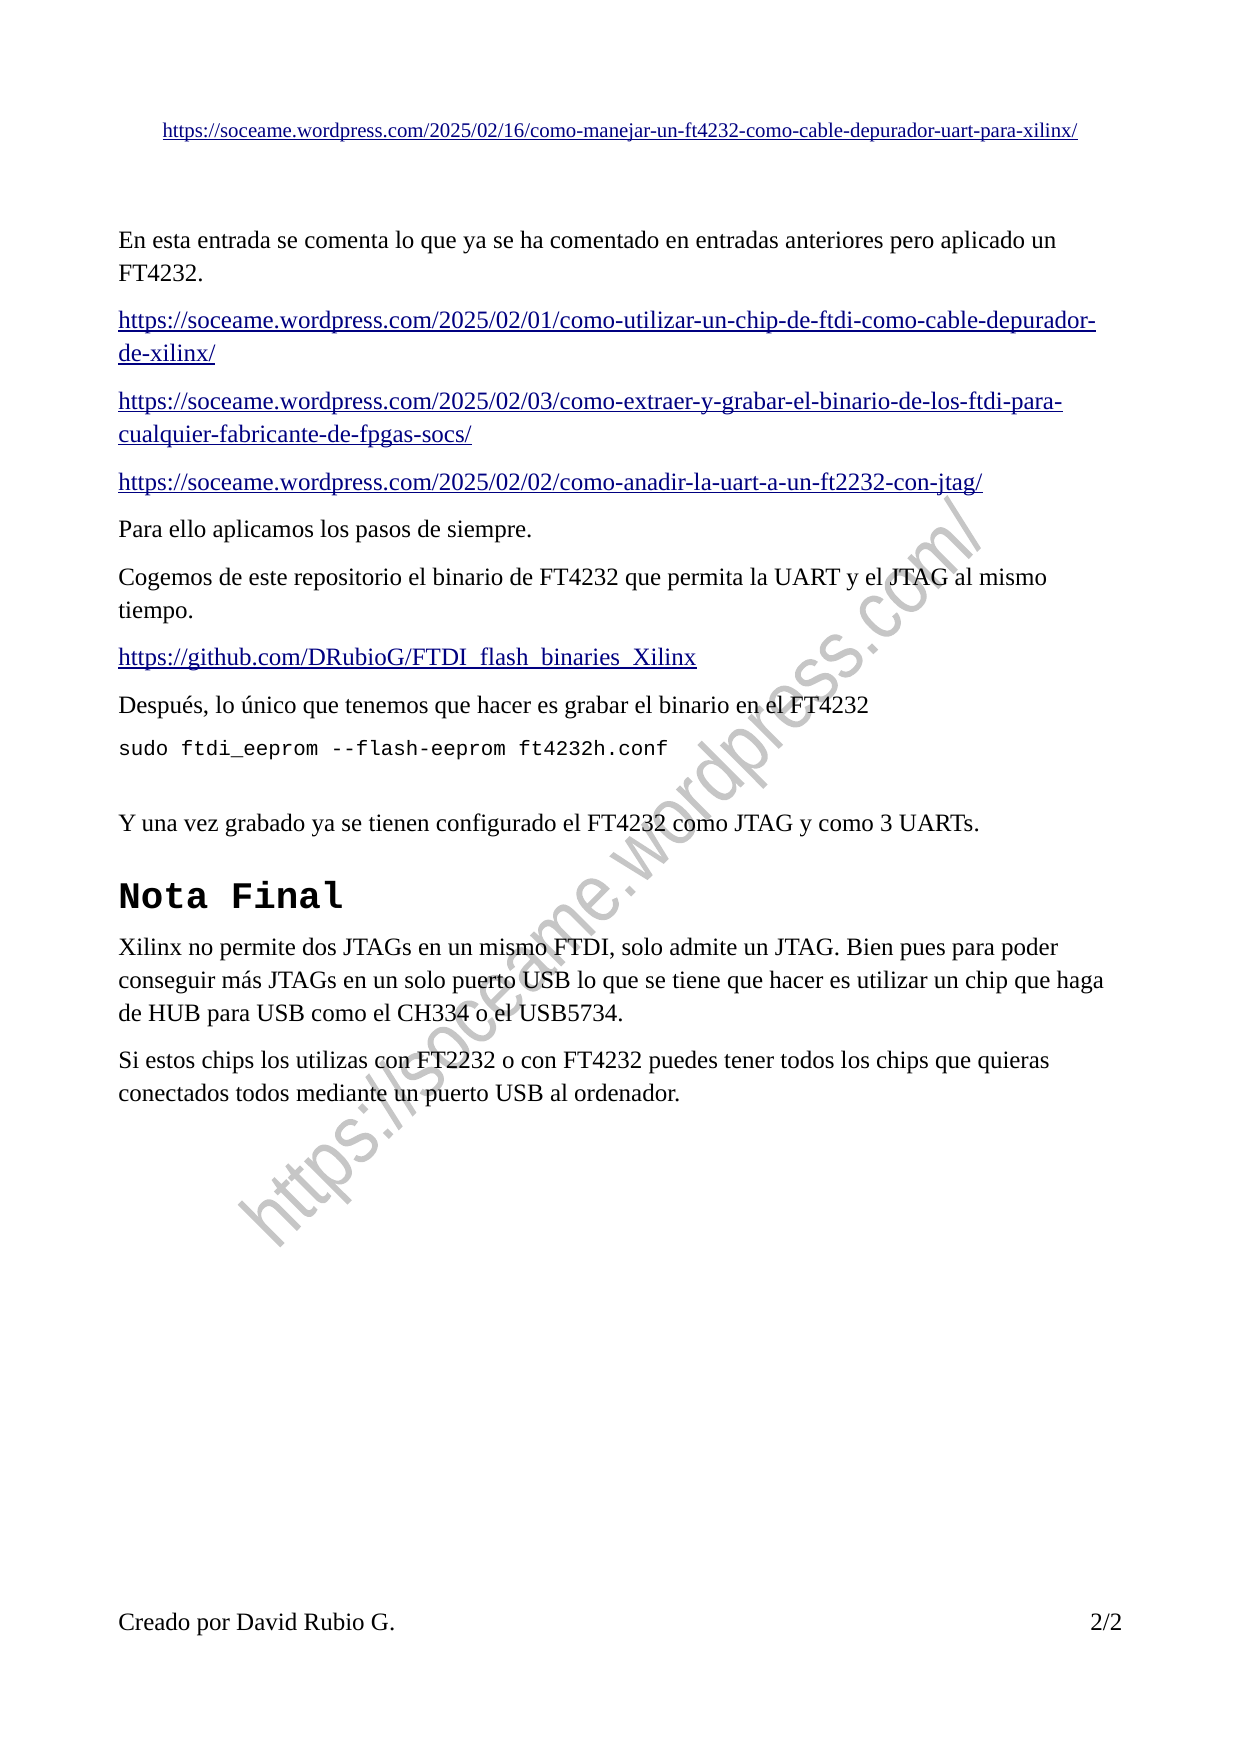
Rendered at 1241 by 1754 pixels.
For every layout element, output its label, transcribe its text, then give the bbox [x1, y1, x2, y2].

text Xilinx no permite dos JTAGs en un mismo FTDI, solo admite un JTAG. Bien pues para poder conseguir más JTAGs en un solo puerto USB lo que se tiene que hacer es utilizar un chip que haga de HUB para USB como el CH334 o el USB5734. [118, 932, 1122, 1027]
text https://github.com/DRubioG/FTDI_flash_binaries_Xilinx [118, 642, 856, 671]
text [961, 514, 1122, 543]
text Cogemos de este repositorio el binario de FT4232 que permita la UART y el JTAG al mismo tiempo. [118, 562, 1122, 623]
text En esta entrada se comenta lo que ya se ha comentado en entradas anteriores pero aplicado un FT4232. [118, 225, 1122, 286]
text Después, lo único que tenemos que hacer es grabar el binario en el FT4232 [810, 690, 1122, 719]
text Después, lo único que tenemos que hacer es grabar el binario en el FT4232 [118, 690, 778, 719]
text [758, 738, 1122, 761]
text Y una vez grabado ya se tienen configurado el FT4232 como JTAG y como 3 UARTs. [685, 808, 1122, 837]
text sudo ftdi_eeprom --flash-eeprom ft4232h.conf [118, 738, 734, 761]
subtitle Nota Final [118, 877, 1122, 919]
text Si estos chips los utilizas con FT2232 o con FT4232 puedes tener todos los chips que quieras conectados todos mediante un puerto USB al ordenador. [118, 1046, 1122, 1107]
text Para ello aplicamos los pasos de siempre. [118, 514, 970, 543]
text https://soceame.wordpress.com/2025/02/03/como-extraer-y-grabar-el-binario-de-los-ftdi-para-cualquier-fabricante-de-fpgas-socs/ [118, 386, 1122, 448]
text [826, 642, 1122, 671]
text Y una vez grabado ya se tienen configurado el FT4232 como JTAG y como 3 UARTs. [118, 808, 665, 837]
text https://soceame.wordpress.com/2025/02/01/como-utilizar-un-chip-de-ftdi-como-cable-depurador-de-xilinx/ [118, 305, 1122, 367]
text https://soceame.wordpress.com/2025/02/02/como-anadir-la-uart-a-un-ft2232-con-jtag/ [118, 467, 1122, 495]
